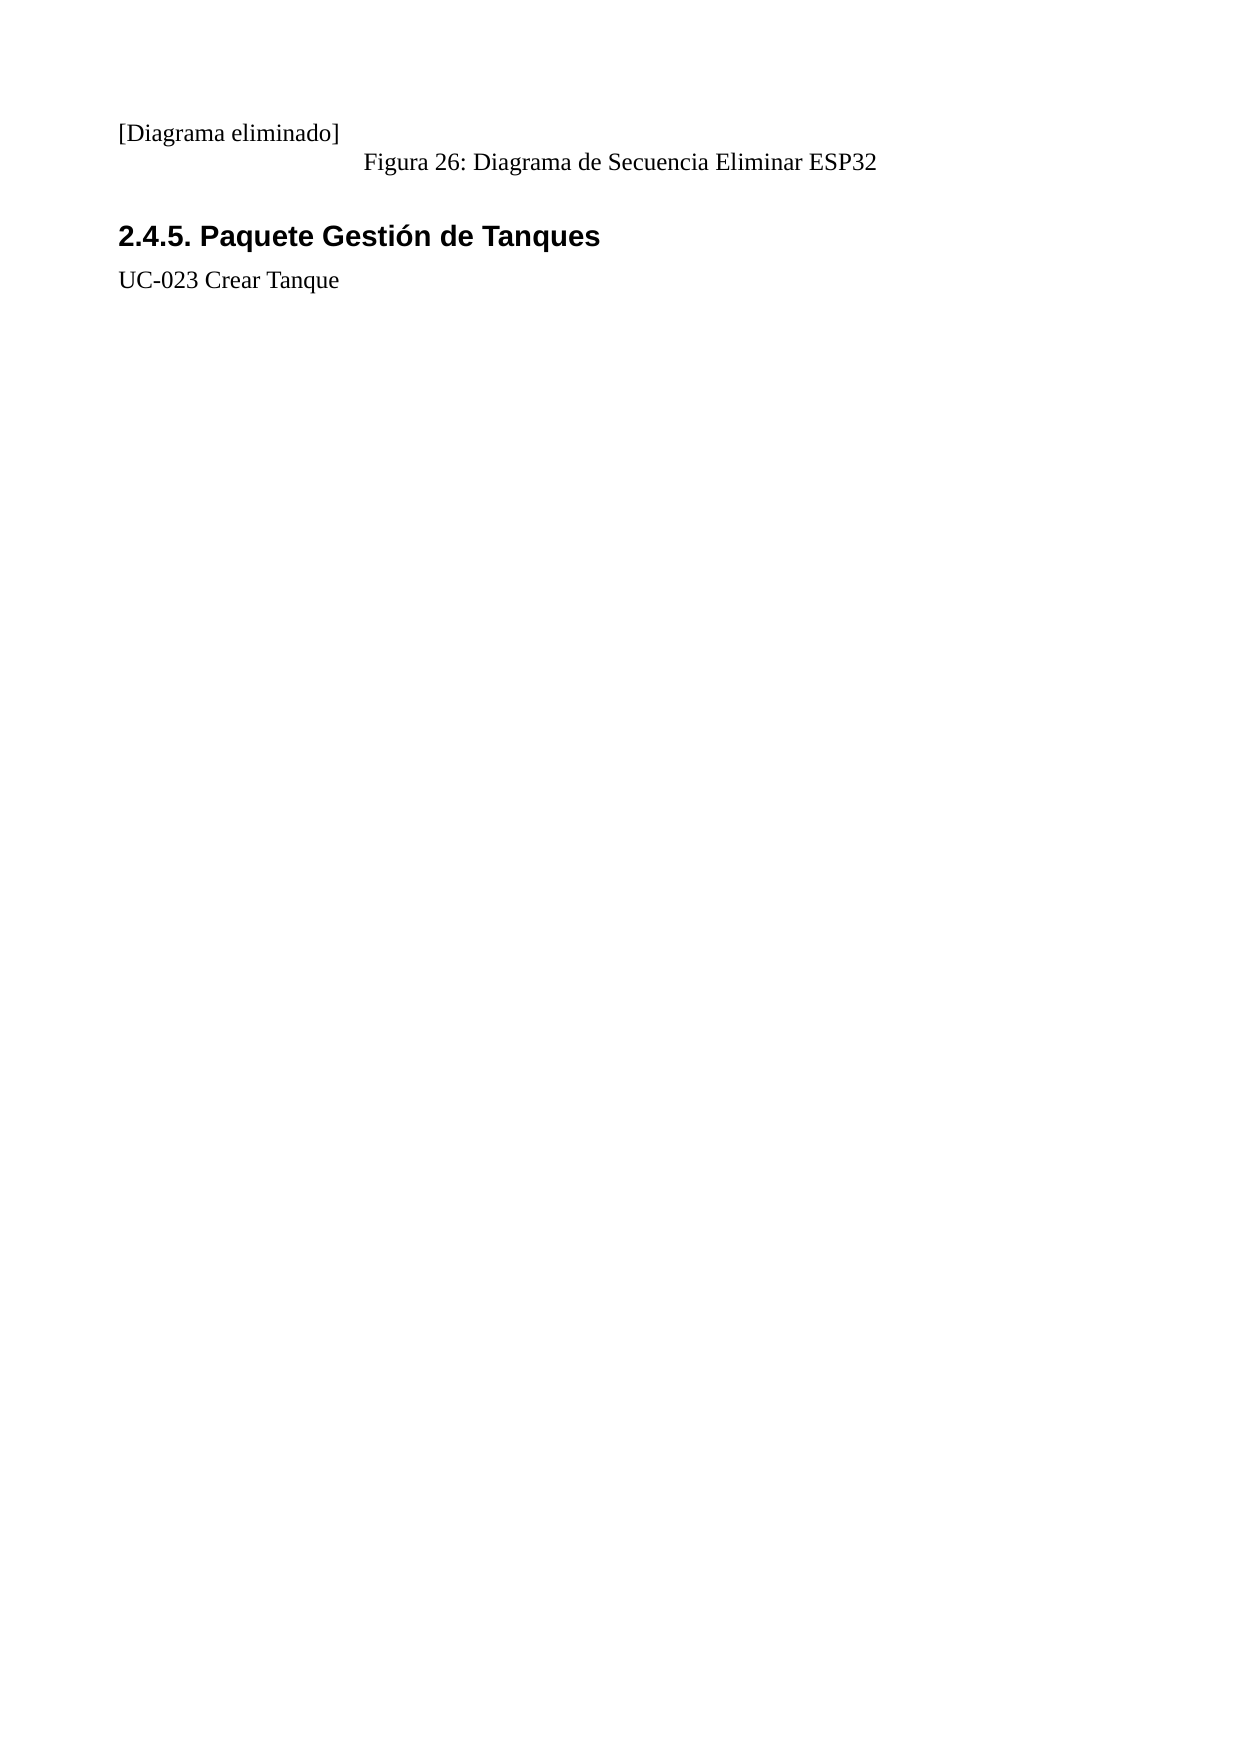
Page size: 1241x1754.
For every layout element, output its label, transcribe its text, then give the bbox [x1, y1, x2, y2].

text UC-023 Crear Tanque [118, 265, 1122, 294]
text Figura 26: Diagrama de Secuencia Eliminar ESP32 [118, 147, 1122, 176]
text [Diagrama eliminado] [118, 118, 1122, 147]
subtitle 2.4.5. Paquete Gestión de Tanques [118, 219, 1122, 253]
